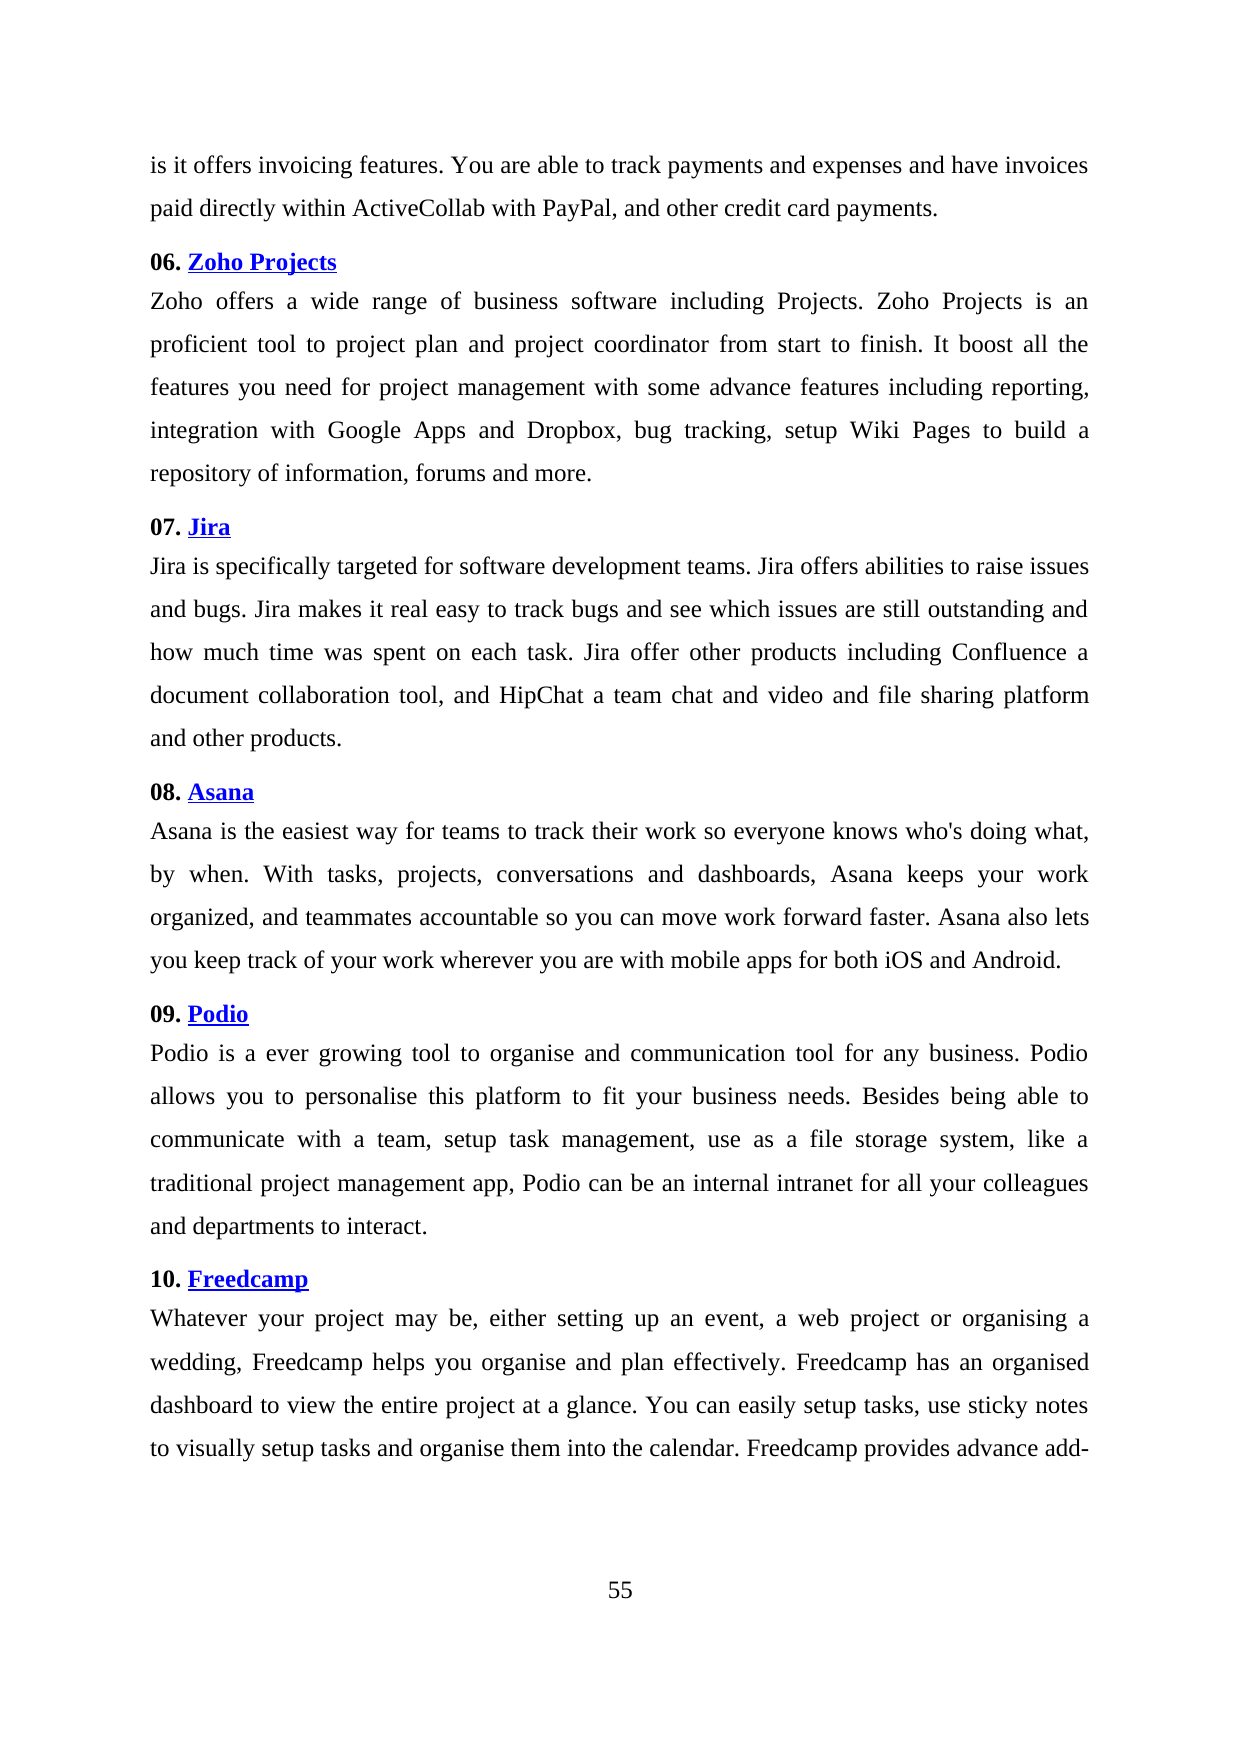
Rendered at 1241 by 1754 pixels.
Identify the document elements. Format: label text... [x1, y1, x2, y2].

text Whatever your project may be, either setting up an event, a web project or organising a wedding, Freedcamp helps you organise and plan effectively. Freedcamp has an organised dashboard to view the entire project at a glance. You can easily setup tasks, use sticky notes to visually setup tasks and organise them into the calendar. Freedcamp provides advance add- [150, 1303, 1090, 1462]
subtitle 10. Freedcamp [150, 1264, 1090, 1293]
text is it offers invoicing features. You are able to track payments and expenses and have invoices paid directly within ActiveCollab with PayPal, and other credit card payments. [150, 150, 1090, 222]
text Jira is specifically targeted for software development teams. Jira offers abilities to raise issues and bugs. Jira makes it real easy to track bugs and see which issues are still outstanding and how much time was spent on each task. Jira offer other products including Confluence a document collaboration tool, and HipChat a team chat and video and file sharing platform and other products. [150, 551, 1090, 752]
subtitle 06. Zoho Projects [150, 247, 1090, 275]
text Podio is a ever growing tool to organise and communication tool for any business. Podio allows you to personalise this platform to fit your business needs. Besides being able to communicate with a team, setup task management, use as a file storage system, like a traditional project management app, Podio can be an internal intranet for all your colleagues and departments to interact. [150, 1038, 1090, 1239]
subtitle 09. Podio [150, 999, 1090, 1028]
subtitle 08. Asana [150, 777, 1090, 806]
text Asana is the easiest way for teams to track their work so everyone knows who's doing what, by when. With tasks, projects, conversations and dashboards, Asana keeps your work organized, and teammates accountable so you can move work forward faster. Asana also lets you keep track of your work wherever you are with mobile apps for both iOS and Android. [150, 816, 1090, 974]
subtitle 07. Jira [150, 512, 1090, 541]
text Zoho offers a wide range of business software including Projects. Zoho Projects is an proficient tool to project plan and project coordinator from start to finish. It boost all the features you need for project management with some advance features including reporting, integration with Google Apps and Dropbox, bug tracking, setup Wiki Pages to build a repository of information, forums and more. [150, 286, 1090, 487]
